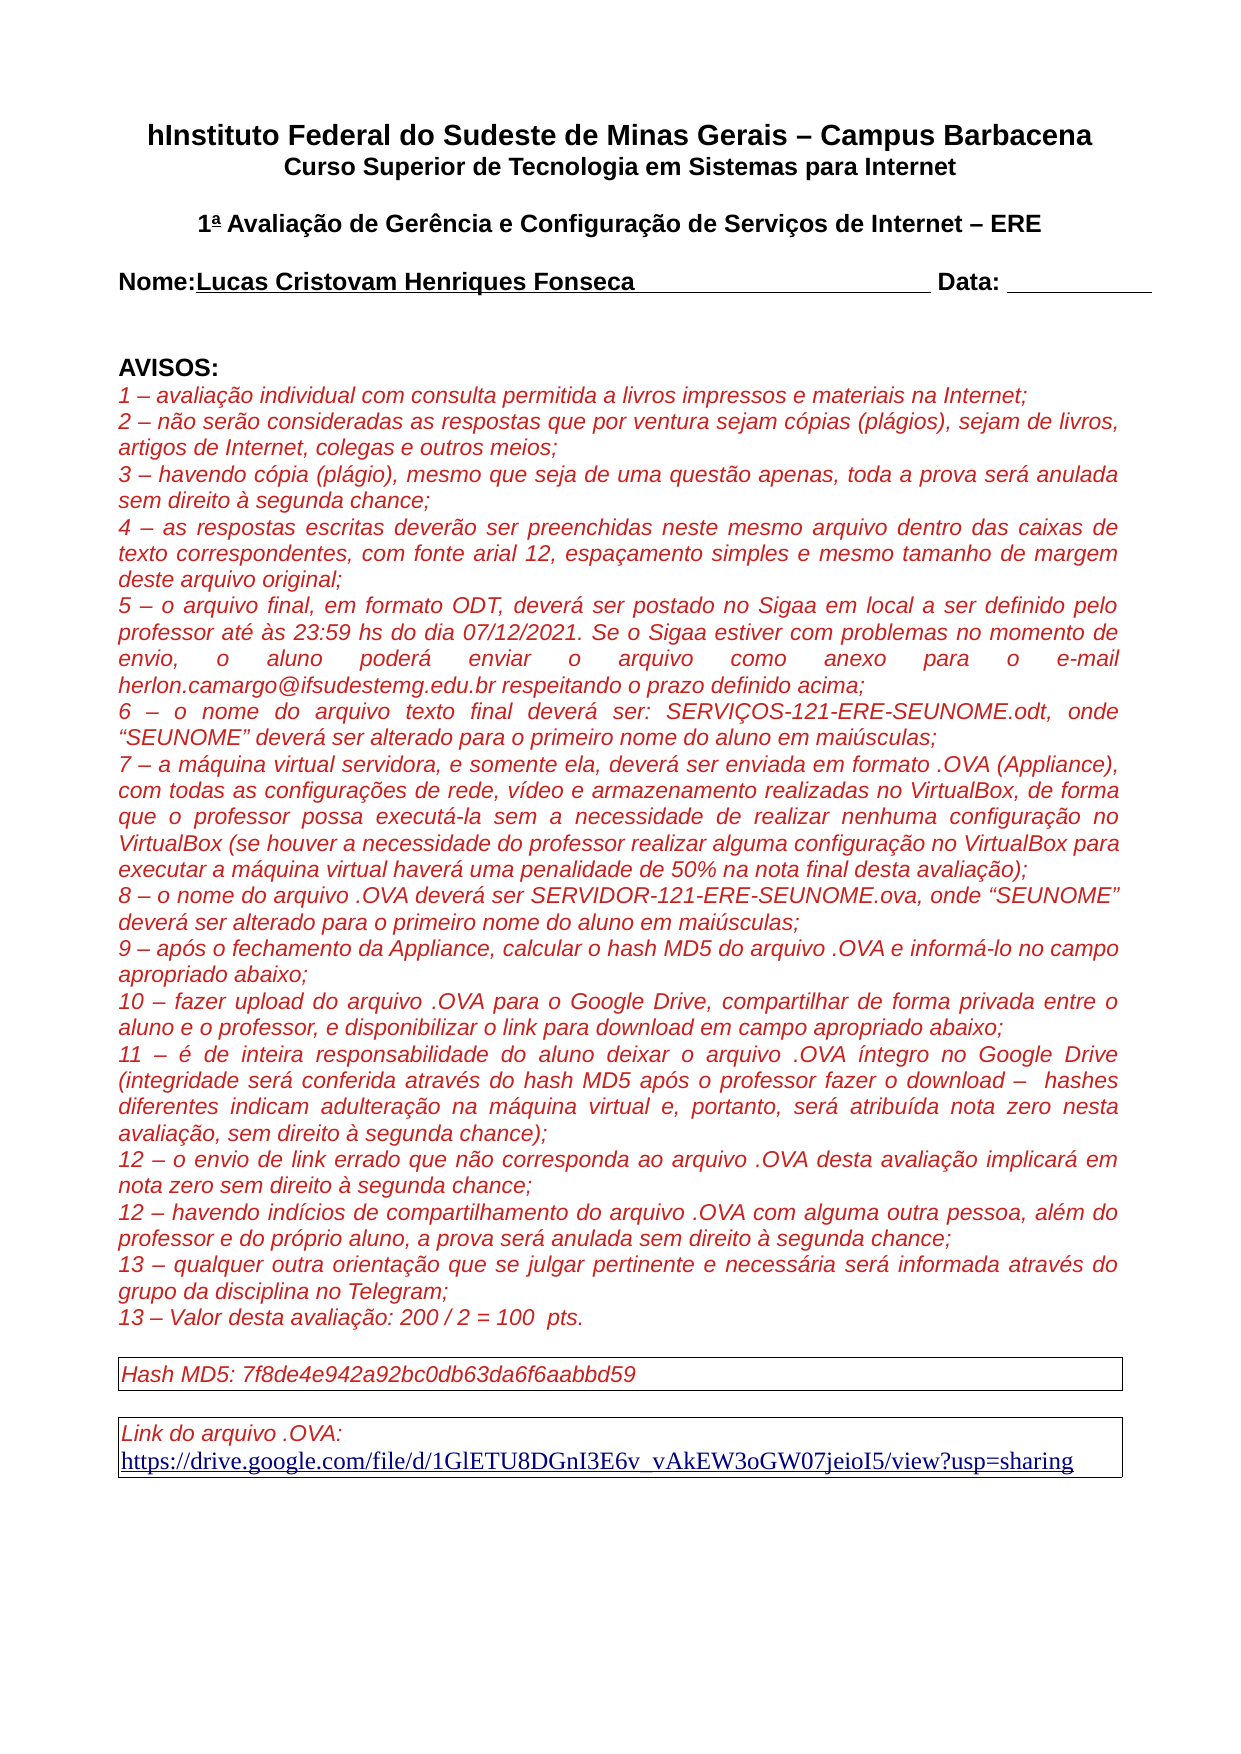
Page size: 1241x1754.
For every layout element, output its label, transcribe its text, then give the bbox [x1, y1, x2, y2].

text Link do arquivo .OVA: [119, 1418, 1122, 1443]
text 7 – a máquina virtual servidora, e somente ela, deverá ser enviada em formato .OVA (Appliance), com todas as configurações de rede, vídeo e armazenamento realizadas no VirtualBox, de forma que o professor possa executá-la sem a necessidade de realizar nenhuma configuração no VirtualBox (se houver a necessidade do professor realizar alguma configuração no VirtualBox para executar a máquina virtual haverá uma penalidade de 50% na nota final desta avaliação); [118, 751, 1122, 882]
text https://drive.google.com/file/d/1GlETU8DGnI3E6v_vAkEW3oGW07jeioI5/view?usp=sharing [119, 1443, 1122, 1477]
text 3 – havendo cópia (plágio), mesmo que seja de uma questão apenas, toda a prova será anulada sem direito à segunda chance; [118, 461, 1122, 513]
text 13 – Valor desta avaliação: 200 / 2 = 100 pts. [118, 1304, 1122, 1330]
text 2 – não serão consideradas as respostas que por ventura sejam cópias (plágios), sejam de livros, artigos de Internet, colegas e outros meios; [118, 408, 1122, 461]
text 6 – o nome do arquivo texto final deverá ser: SERVIÇOS-121-ERE-SEUNOME.odt, onde “SEUNOME” deverá ser alterado para o primeiro nome do aluno em maiúsculas; [118, 698, 1122, 751]
text Nome:Lucas Cristovam Henriques Fonseca Data: [118, 267, 1122, 295]
text 11 – é de inteira responsabilidade do aluno deixar o arquivo .OVA íntegro no Google Drive (integridade será conferida através do hash MD5 após o professor fazer o download – hashes diferentes indicam adulteração na máquina virtual e, portanto, será atribuída nota zero nesta avaliação, sem direito à segunda chance); [118, 1041, 1122, 1146]
text 1a Avaliação de Gerência e Configuração de Serviços de Internet – ERE [118, 209, 1122, 238]
text 8 – o nome do arquivo .OVA deverá ser SERVIDOR-121-ERE-SEUNOME.ova, onde “SEUNOME” deverá ser alterado para o primeiro nome do aluno em maiúsculas; [118, 882, 1122, 935]
text 12 – havendo indícios de compartilhamento do arquivo .OVA com alguma outra pessoa, além do professor e do próprio aluno, a prova será anulada sem direito à segunda chance; [118, 1199, 1122, 1251]
text AVISOS: 1 – avaliação individual com consulta permitida a livros impressos e materiais na Internet; [118, 353, 1122, 408]
text 4 – as respostas escritas deverão ser preenchidas neste mesmo arquivo dentro das caixas de texto correspondentes, com fonte arial 12, espaçamento simples e mesmo tamanho de margem deste arquivo original; [118, 513, 1122, 592]
text Hash MD5: 7f8de4e942a92bc0db63da6f6aabbd59 [119, 1358, 1122, 1390]
text 5 – o arquivo final, em formato ODT, deverá ser postado no Sigaa em local a ser definido pelo professor até às 23:59 hs do dia 07/12/2021. Se o Sigaa estiver com problemas no momento de envio, o aluno poderá enviar o arquivo como anexo para o e-mail herlon.camargo@ifsudestemg.edu.br respeitando o prazo definido acima; [118, 592, 1122, 698]
text hInstituto Federal do Sudeste de Minas Gerais – Campus Barbacena [118, 118, 1122, 152]
text 12 – o envio de link errado que não corresponda ao arquivo .OVA desta avaliação implicará em nota zero sem direito à segunda chance; [118, 1146, 1122, 1199]
text Curso Superior de Tecnologia em Sistemas para Internet [118, 152, 1122, 180]
text 9 – após o fechamento da Appliance, calcular o hash MD5 do arquivo .OVA e informá-lo no campo apropriado abaixo; [118, 935, 1122, 988]
text 10 – fazer upload do arquivo .OVA para o Google Drive, compartilhar de forma privada entre o aluno e o professor, e disponibilizar o link para download em campo apropriado abaixo; [118, 988, 1122, 1041]
text 13 – qualquer outra orientação que se julgar pertinente e necessária será informada através do grupo da disciplina no Telegram; [118, 1251, 1122, 1304]
